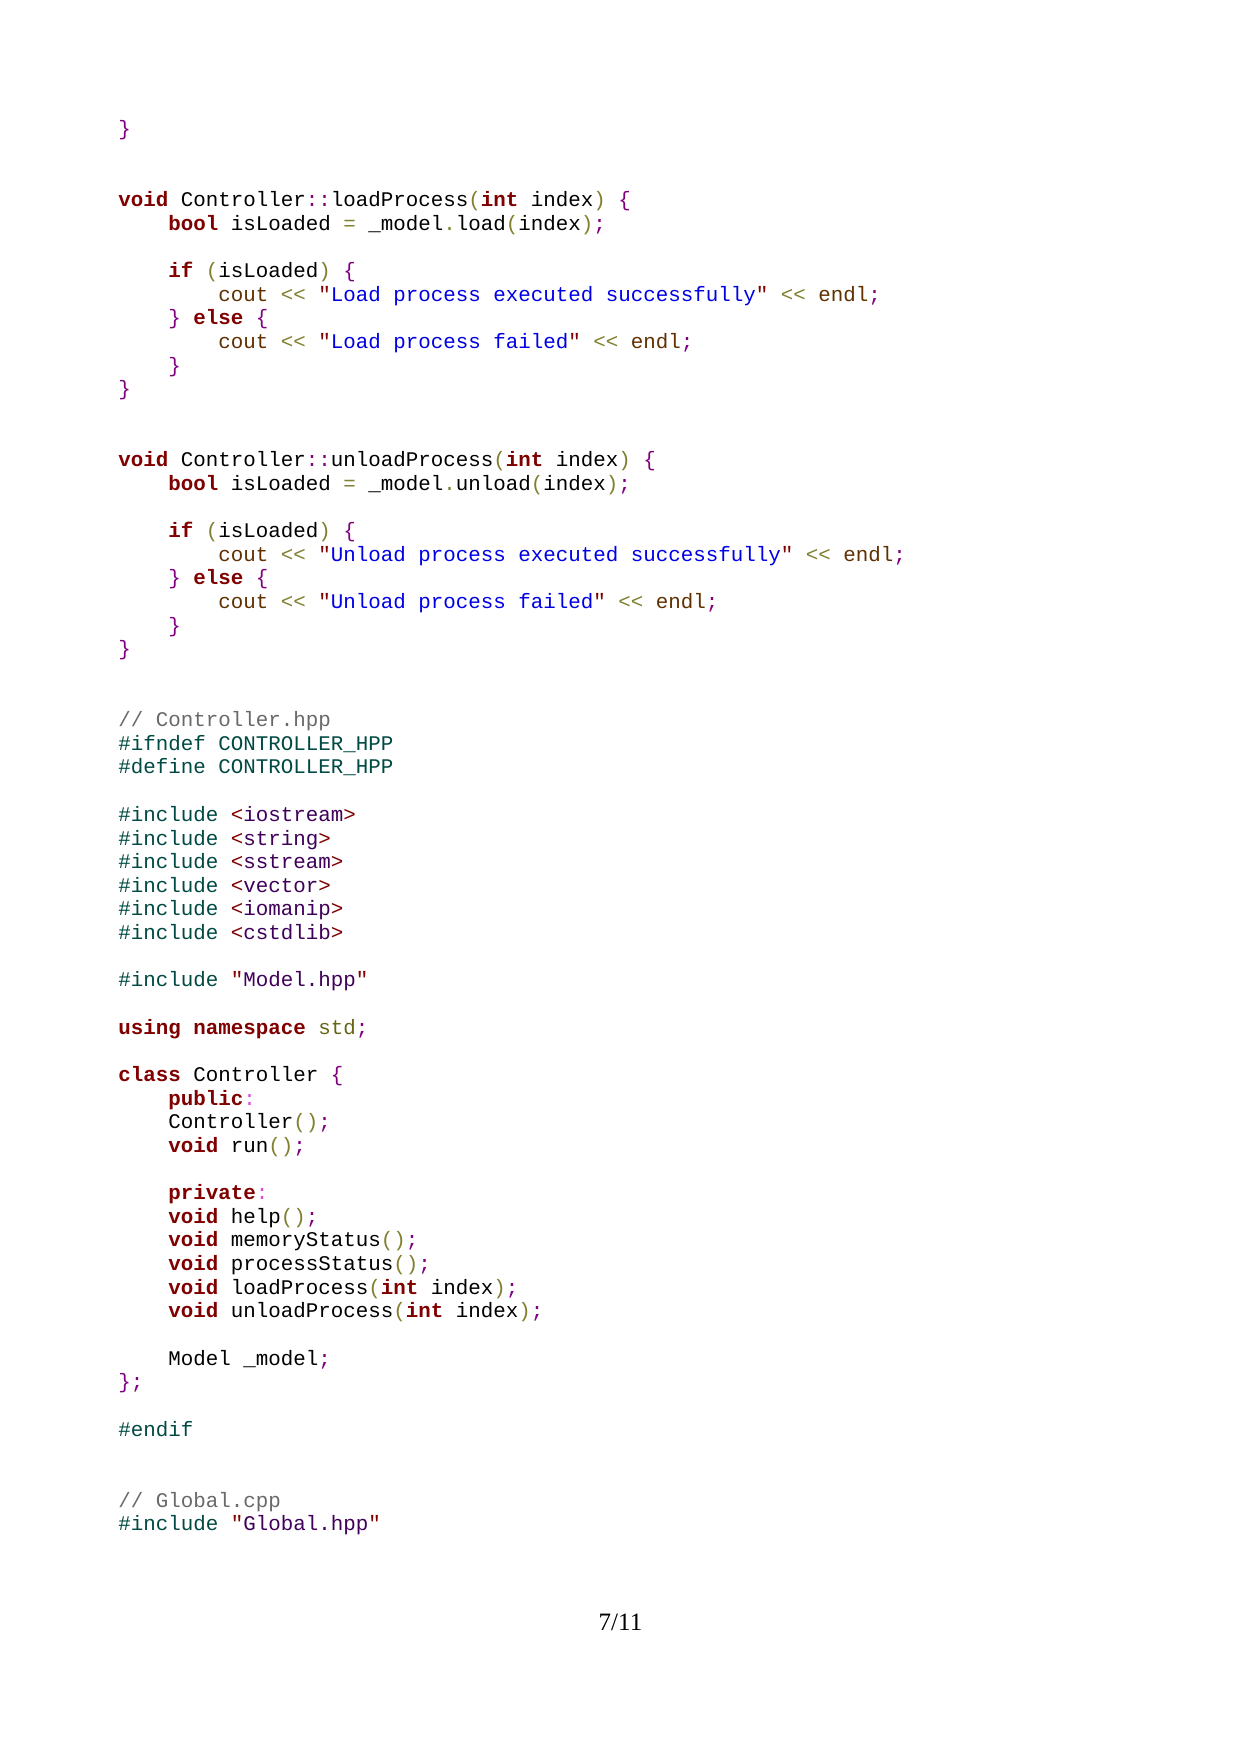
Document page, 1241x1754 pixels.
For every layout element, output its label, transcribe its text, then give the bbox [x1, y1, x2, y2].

text cout << "Load process executed successfully" << endl; [118, 284, 1122, 307]
text }; [118, 1371, 1122, 1395]
text } [118, 118, 1122, 142]
text cout << "Load process failed" << endl; [118, 331, 1122, 354]
text #endif [118, 1419, 1122, 1442]
text void help(); [118, 1206, 1122, 1229]
text void unloadProcess(int index); [118, 1300, 1122, 1324]
text Controller(); [118, 1111, 1122, 1135]
text using namespace std; [118, 1017, 1122, 1040]
text } [118, 354, 1122, 378]
text if (isLoaded) { [118, 260, 1122, 284]
text #include <iomanip> [118, 898, 1122, 922]
text private: [118, 1182, 1122, 1206]
text } [118, 378, 1122, 402]
text if (isLoaded) { [118, 520, 1122, 544]
text #include "Model.hpp" [118, 969, 1122, 993]
text #ifndef CONTROLLER_HPP [118, 733, 1122, 757]
text #include <vector> [118, 875, 1122, 898]
text } else { [118, 567, 1122, 591]
text Model _model; [118, 1348, 1122, 1371]
text // Global.cpp [118, 1489, 1122, 1513]
text #include <cstdlib> [118, 922, 1122, 946]
text } else { [118, 307, 1122, 331]
text #include "Global.hpp" [118, 1513, 1122, 1537]
text public: [118, 1088, 1122, 1111]
text #include <iostream> [118, 804, 1122, 827]
text } [118, 615, 1122, 638]
text void loadProcess(int index); [118, 1277, 1122, 1300]
text class Controller { [118, 1064, 1122, 1088]
text bool isLoaded = _model.unload(index); [118, 473, 1122, 496]
text void memoryStatus(); [118, 1229, 1122, 1253]
text void run(); [118, 1135, 1122, 1158]
text cout << "Unload process failed" << endl; [118, 591, 1122, 615]
text void Controller::loadProcess(int index) { [118, 189, 1122, 213]
text bool isLoaded = _model.load(index); [118, 213, 1122, 236]
text #include <string> [118, 827, 1122, 851]
text #define CONTROLLER_HPP [118, 757, 1122, 780]
text #include <sstream> [118, 851, 1122, 875]
text void Controller::unloadProcess(int index) { [118, 449, 1122, 473]
text void processStatus(); [118, 1253, 1122, 1277]
text } [118, 638, 1122, 662]
text cout << "Unload process executed successfully" << endl; [118, 544, 1122, 567]
text // Controller.hpp [118, 709, 1122, 733]
